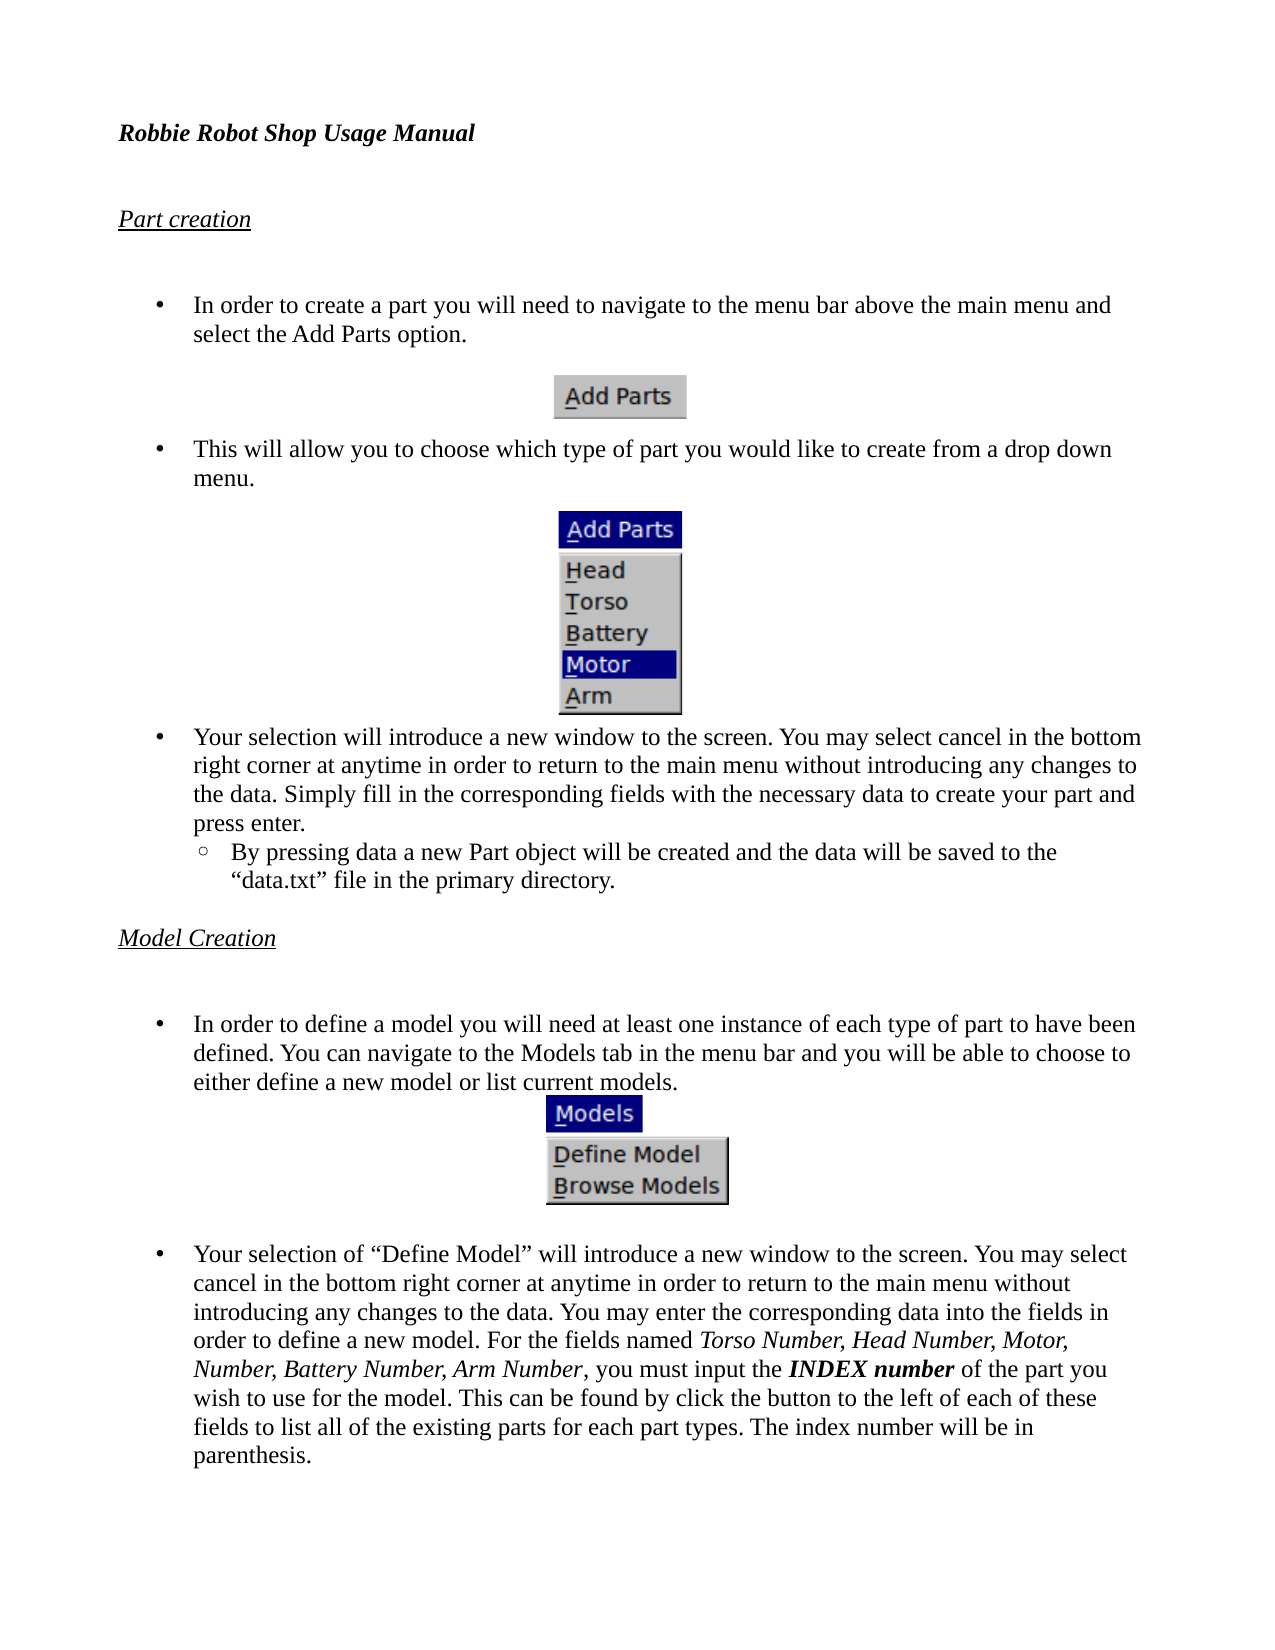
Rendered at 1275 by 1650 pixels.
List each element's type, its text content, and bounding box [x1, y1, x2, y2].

list This will allow you to choose which type of part you would like to create from a drop down menu. [156, 434, 1157, 492]
picture [558, 511, 683, 715]
list Your selection of “Define Model” will introduce a new window to the screen. You may select cancel in the bottom right corner at anytime in order to return to the main menu without introducing any changes to the data. You may enter the corresponding data into the fields in order to define a new model. For the fields named Torso Number, Head Number, Motor, Number, Battery Number, Arm Number, you must input the INDEX number of the part you wish to use for the model. This can be found by click the button to the left of each of these fields to list all of the existing parts for each part types. The index number will be in parenthesis. [156, 1239, 1157, 1469]
list In order to create a part you will need to navigate to the menu bar above the main menu and select the Add Parts option. [156, 291, 1157, 348]
list Your selection will introduce a new window to the screen. You may select cancel in the bottom right corner at anytime in order to return to the main menu without introducing any changes to the data. Simply fill in the corresponding fields with the necessary data to create your part and press enter. [156, 722, 1157, 837]
text Robbie Robot Shop Usage Manual [118, 118, 1157, 147]
picture [546, 1095, 729, 1205]
picture [553, 375, 687, 419]
list By pressing data a new Part object will be created and the data will be saved to the “data.txt” file in the primary directory. [193, 837, 1157, 894]
list In order to define a model you will need at least one instance of each type of part to have been defined. You can navigate to the Models tab in the menu bar and you will be able to choose to either define a new model or list current models. [156, 1009, 1157, 1096]
text Part creation [118, 204, 1157, 233]
text Model Creation [118, 923, 1157, 952]
